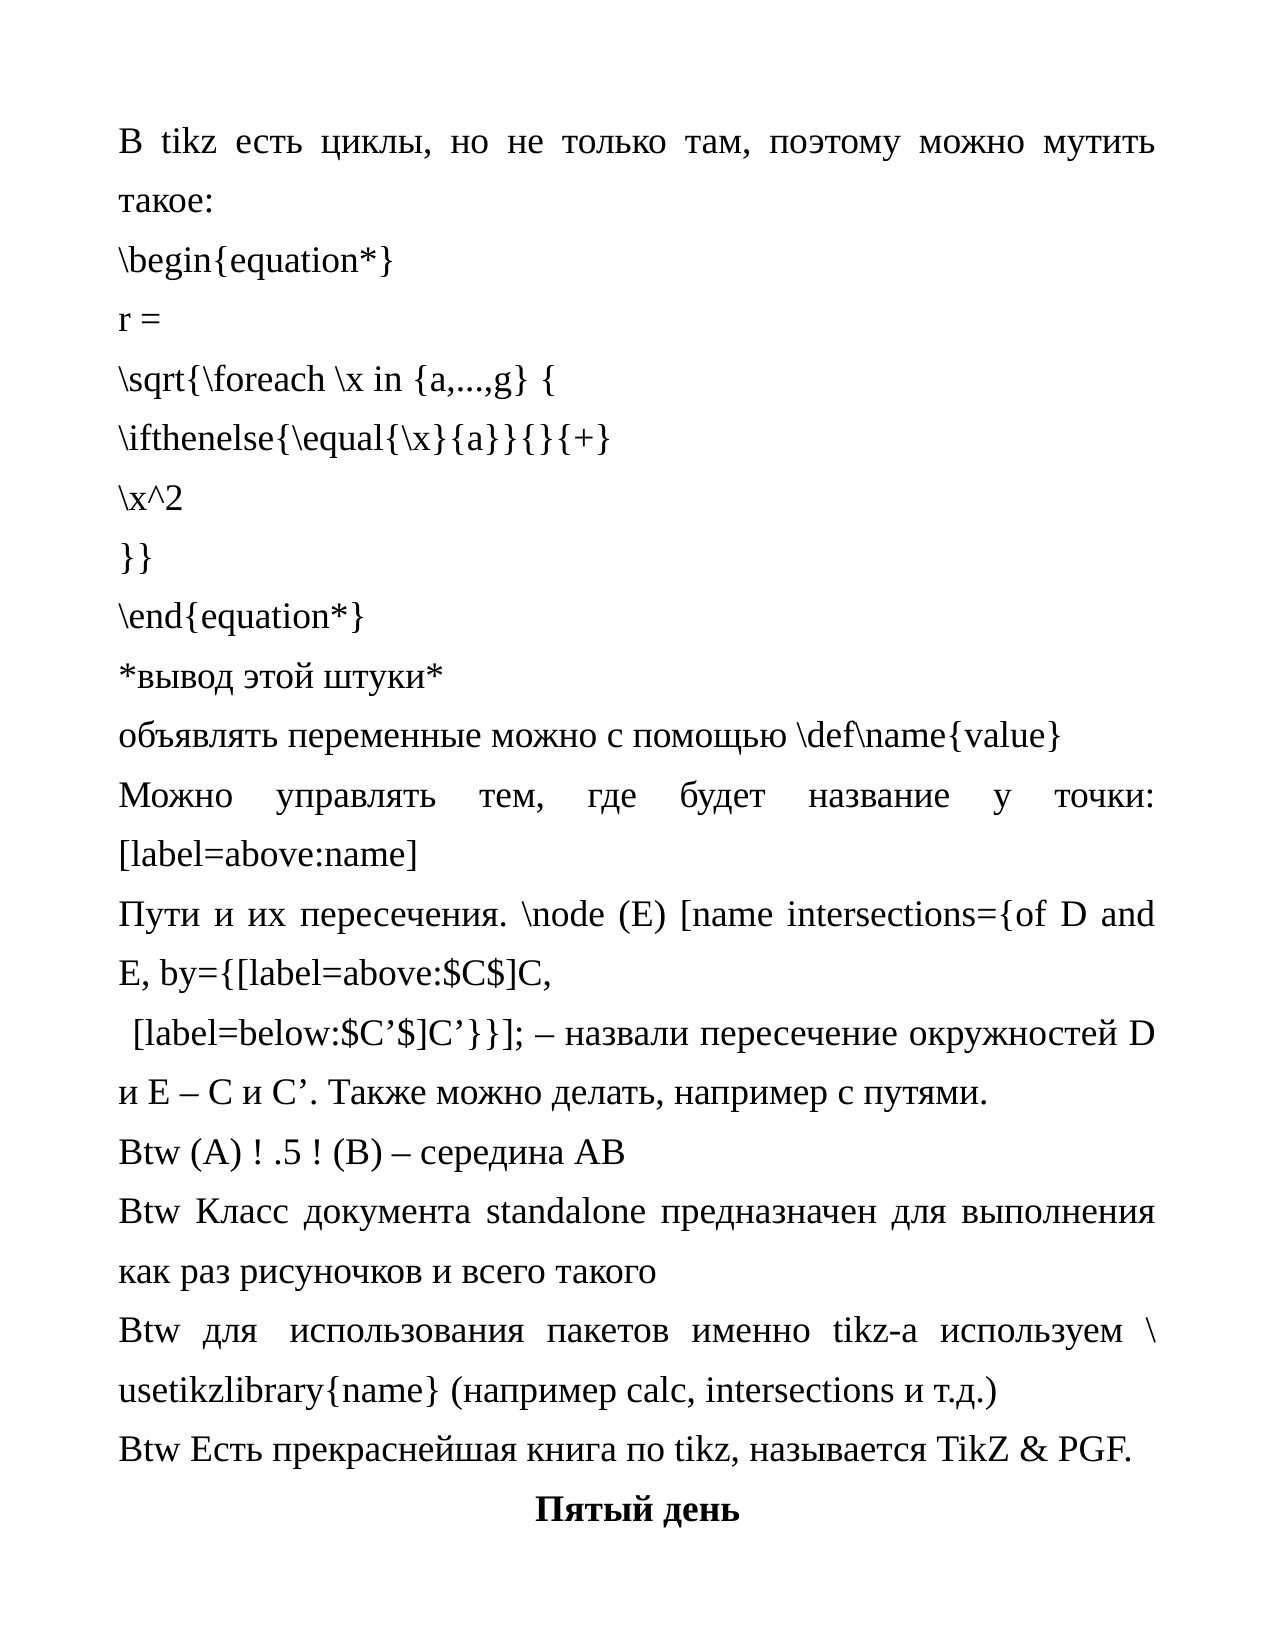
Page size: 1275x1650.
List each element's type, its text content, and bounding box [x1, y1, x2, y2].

text \sqrt{\foreach \x in {a,...,g} { [118, 356, 1157, 399]
text Btw Класс документа standalone предназначен для выполнения как раз рисуночков и всего такого [118, 1189, 1157, 1291]
text }} [118, 534, 1157, 578]
text \begin{equation*} [118, 237, 1157, 280]
text Btw (A) ! .5 ! (B) – середина AB [118, 1129, 1157, 1172]
text Пути и их пересечения. \node (E) [name intersections={of D and E, by={[label=above:$C$]C, [118, 891, 1157, 994]
text [label=below:$C’$]C’}}]; – назвали пересечение окружностей D и E – C и C’. Также можно делать, например с путями. [118, 1010, 1157, 1113]
text Пятый день [118, 1486, 1157, 1529]
text \ifthenelse{\equal{\x}{a}}{}{+} [118, 416, 1157, 459]
text объявлять переменные можно с помощью \def\name{value} [118, 713, 1157, 756]
text Btw Есть прекраснейшая книга по tikz, называется TikZ & PGF. [118, 1427, 1157, 1470]
text \end{equation*} [118, 594, 1157, 637]
text Btw для использования пакетов именно tikz-а используем \usetikzlibrary{name} (например calc, intersections и т.д.) [118, 1308, 1157, 1410]
text r = [118, 297, 1157, 340]
text \x^2 [118, 475, 1157, 518]
text *вывод этой штуки* [118, 653, 1157, 697]
text В tikz есть циклы, но не только там, поэтому можно мутить такое: [118, 118, 1157, 221]
text Можно управлять тем, где будет название у точки: [label=above:name] [118, 772, 1157, 875]
